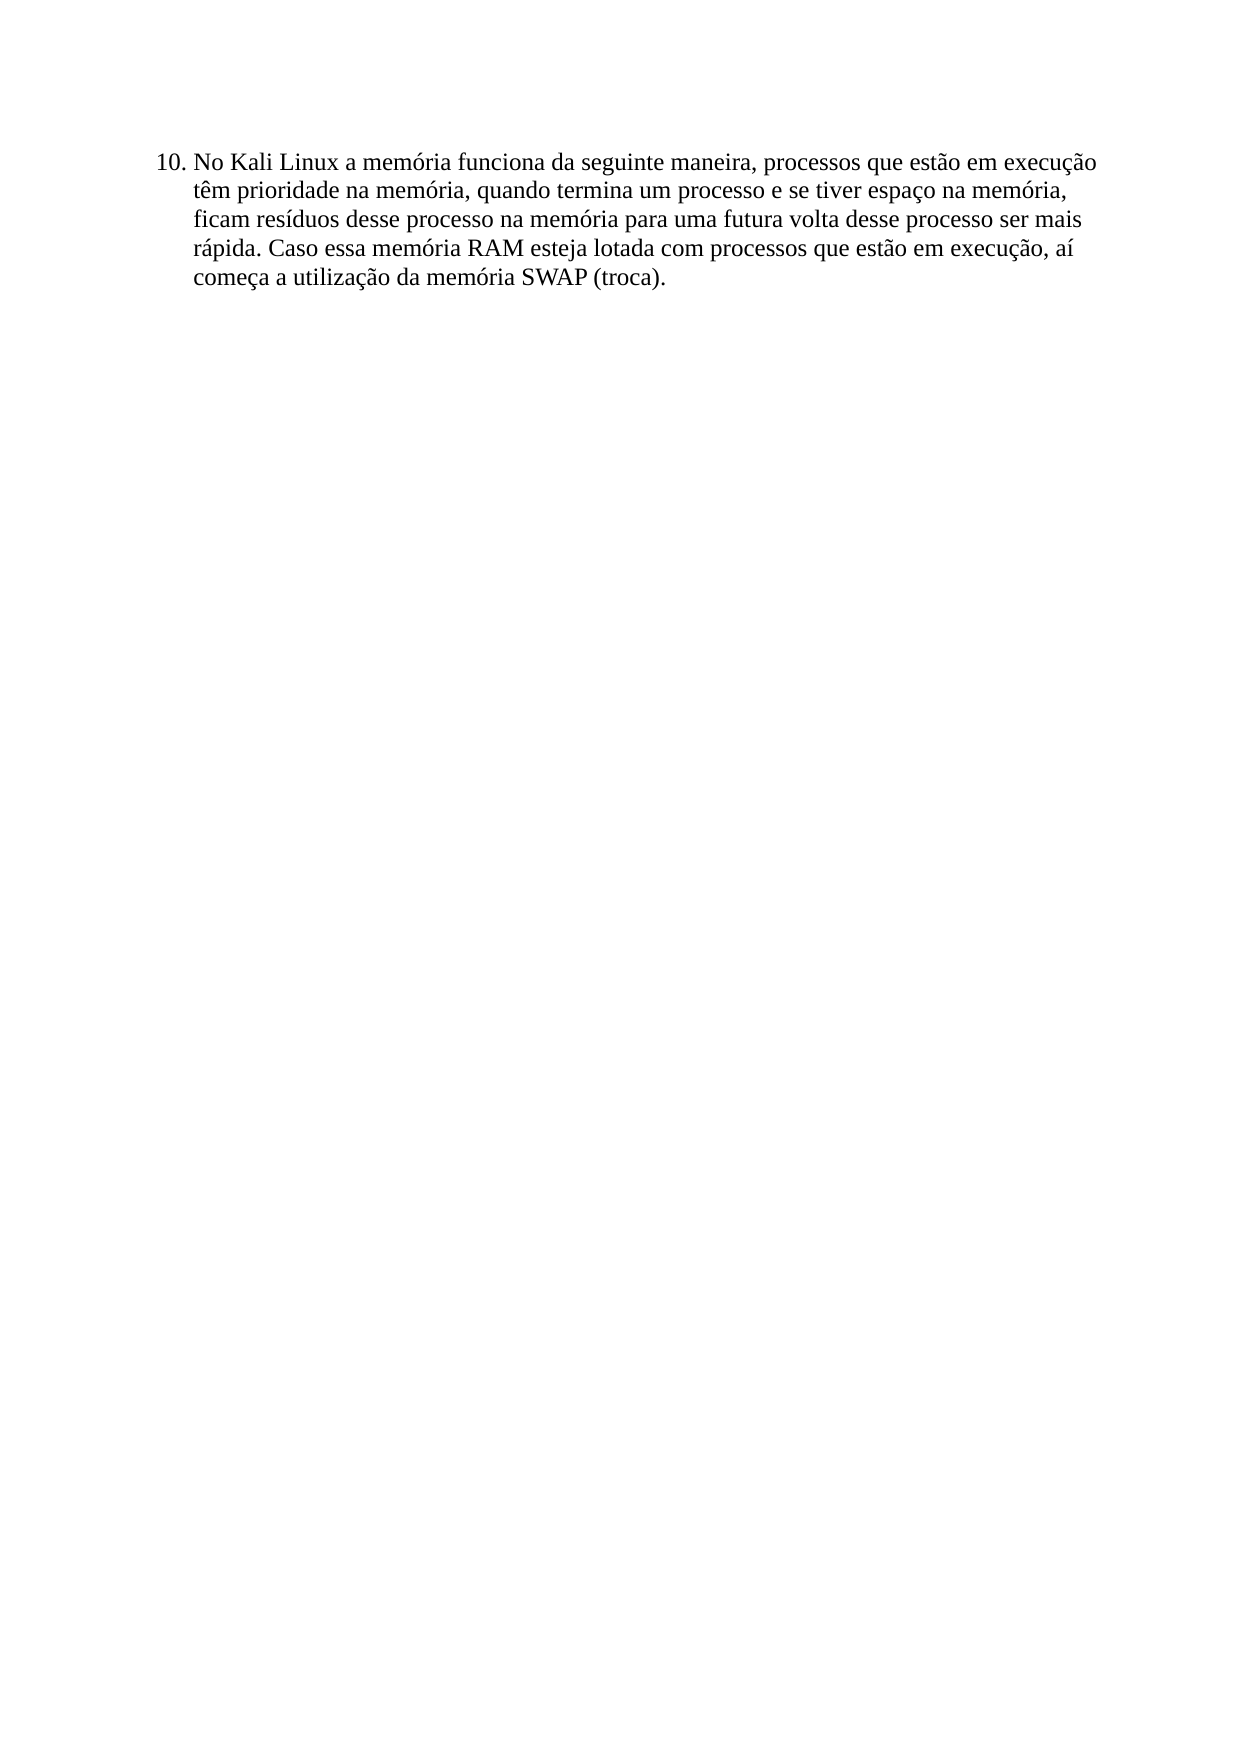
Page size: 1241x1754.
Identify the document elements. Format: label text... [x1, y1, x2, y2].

list No Kali Linux a memória funciona da seguinte maneira, processos que estão em execução têm prioridade na memória, quando termina um processo e se tiver espaço na memória, ficam resíduos desse processo na memória para uma futura volta desse processo ser mais rápida. Caso essa memória RAM esteja lotada com processos que estão em execução, aí começa a utilização da memória SWAP (troca). [156, 147, 1122, 291]
